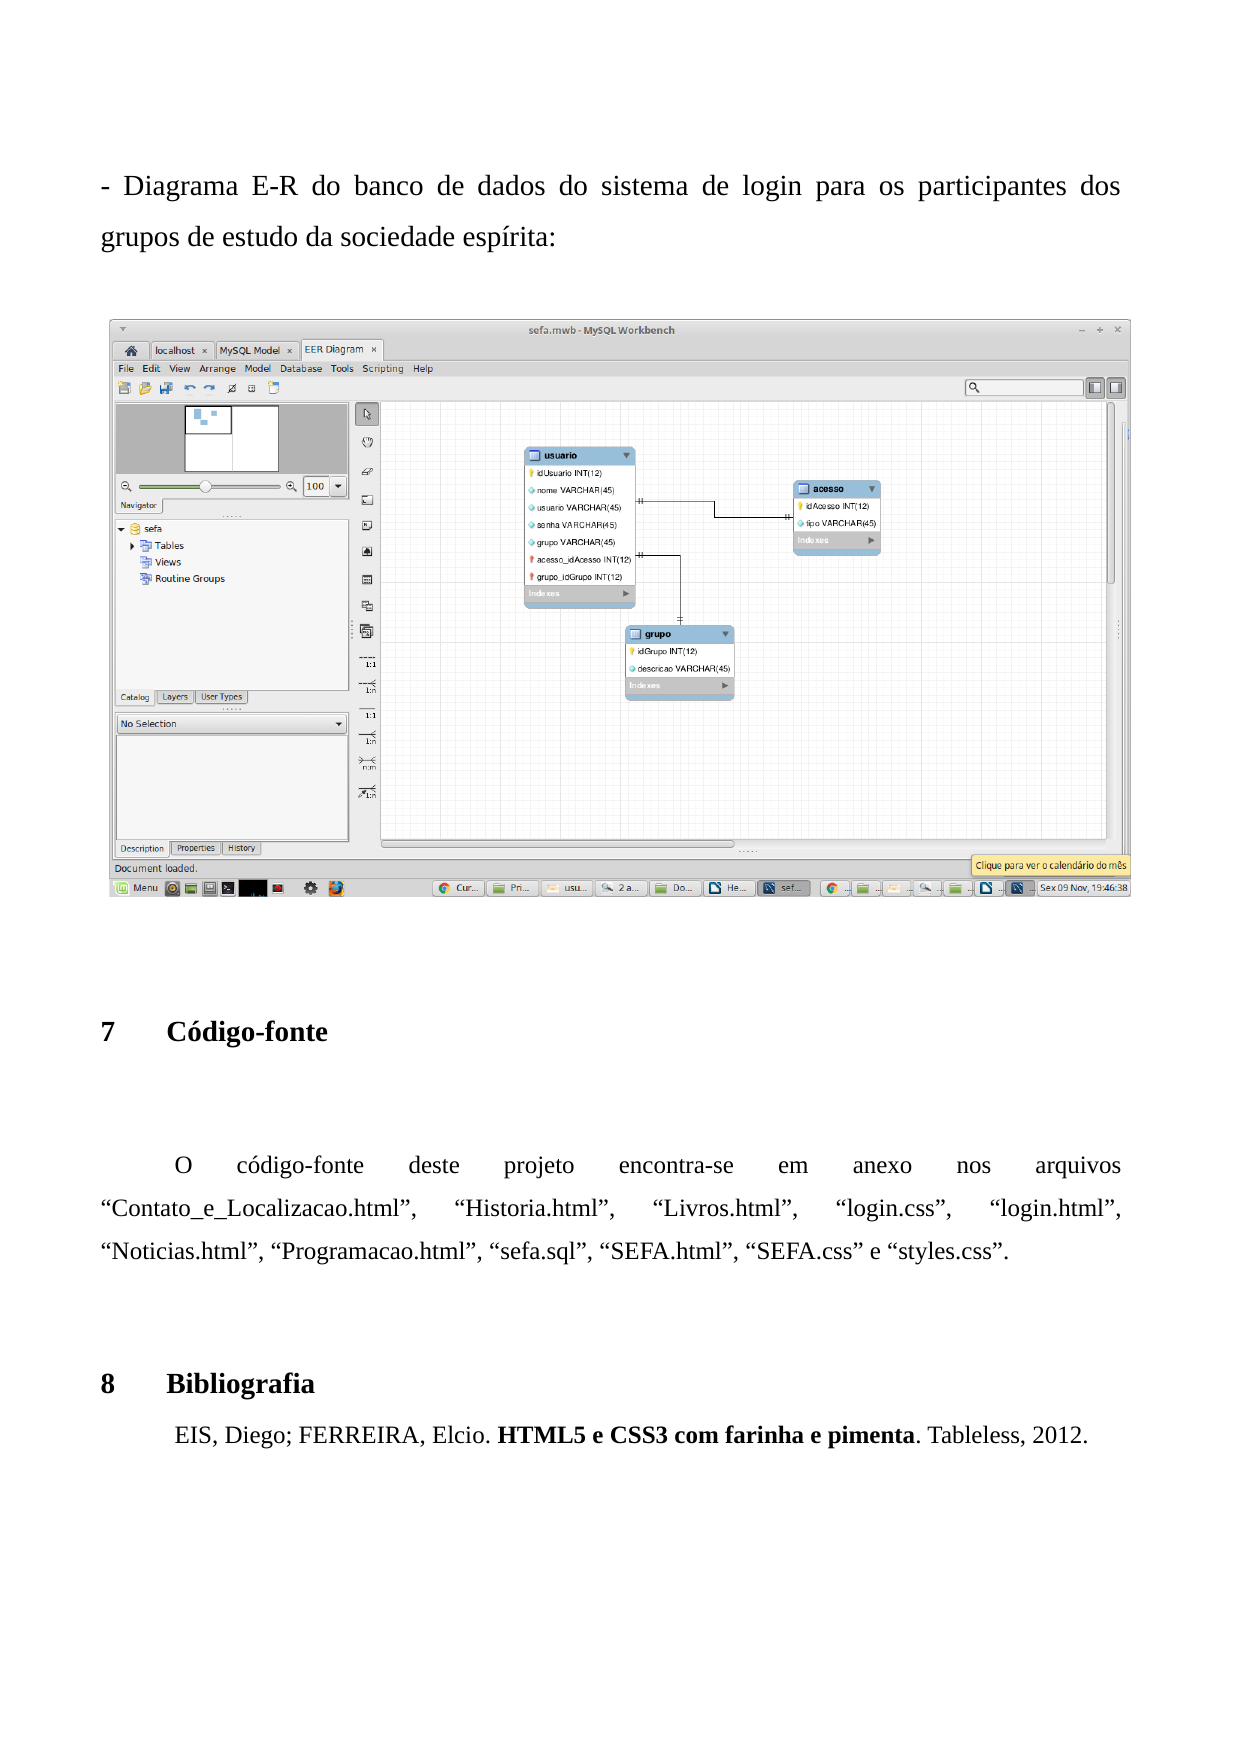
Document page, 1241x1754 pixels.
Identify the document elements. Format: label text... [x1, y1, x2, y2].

text 7 Código-fonte [100, 1014, 1122, 1047]
text - Diagrama E-R do banco de dados do sistema de login para os participantes dos grupos de estudo da sociedade espírita: [100, 168, 1122, 252]
picture [109, 319, 1131, 897]
text EIS, Diego; FERREIRA, Elcio. HTML5 e CSS3 com farinha e pimenta. Tableless, 2012. [100, 1416, 1122, 1450]
text 8 Bibliografia [100, 1366, 1122, 1399]
text O código-fonte deste projeto encontra-se em anexo nos arquivos “Contato_e_Localizacao.html”, “Historia.html”, “Livros.html”, “login.css”, “login.html”, “Noticias.html”, “Programacao.html”, “sefa.sql”, “SEFA.html”, “SEFA.css” e “styles.css”. [100, 1150, 1122, 1265]
